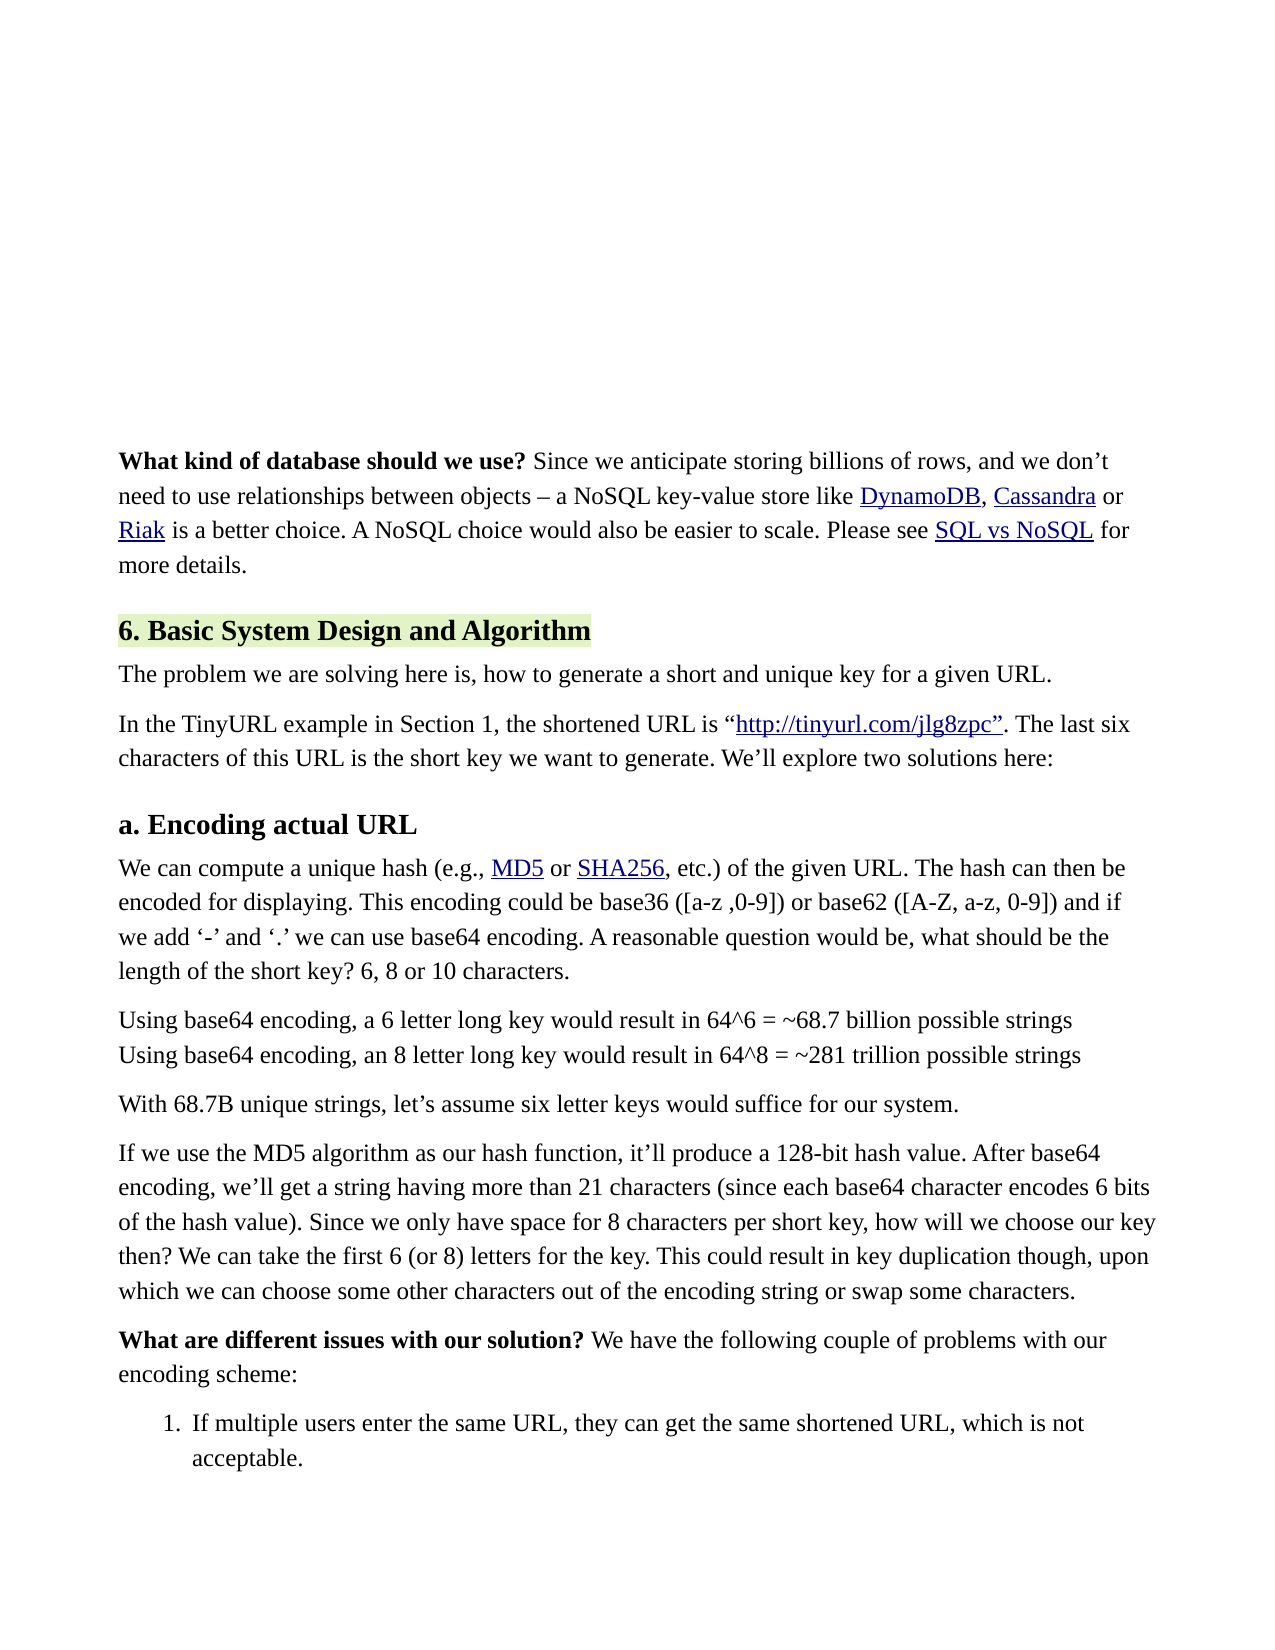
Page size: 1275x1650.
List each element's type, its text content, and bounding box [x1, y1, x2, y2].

subtitle a. Encoding actual URL [118, 807, 1157, 840]
text We can compute a unique hash (e.g., MD5 or SHA256, etc.) of the given URL. The hash can then be encoded for displaying. This encoding could be base36 ([a-z ,0-9]) or base62 ([A-Z, a-z, 0-9]) and if we add ‘-’ and ‘.’ we can use base64 encoding. A reasonable question would be, what should be the length of the short key? 6, 8 or 10 characters. [118, 853, 1157, 985]
text The problem we are solving here is, how to generate a short and unique key for a given URL. [118, 659, 1157, 688]
text In the TinyURL example in Section 1, the shortened URL is “http://tinyurl.com/jlg8zpc”. The last six characters of this URL is the short key we want to generate. We’ll explore two solutions here: [118, 709, 1157, 772]
text If we use the MD5 algorithm as our hash function, it’ll produce a 128-bit hash value. After base64 encoding, we’ll get a string having more than 21 characters (since each base64 character encodes 6 bits of the hash value). Since we only have space for 8 characters per short key, how will we choose our key then? We can take the first 6 (or 8) letters for the key. This could result in key duplication though, upon which we can choose some other characters out of the encoding string or swap some characters. [118, 1138, 1157, 1304]
text Using base64 encoding, a 6 letter long key would result in 64^6 = ~68.7 billion possible strings Using base64 encoding, an 8 letter long key would result in 64^8 = ~281 trillion possible strings [118, 1005, 1157, 1068]
subtitle 6. Basic System Design and Algorithm [118, 613, 1157, 647]
text With 68.7B unique strings, let’s assume six letter keys would suffice for our system. [118, 1089, 1157, 1118]
list If multiple users enter the same URL, they can get the same shortened URL, which is not acceptable. [162, 1408, 1157, 1472]
text What are different issues with our solution? We have the following couple of problems with our encoding scheme: [118, 1325, 1157, 1388]
text What kind of database should we use? Since we anticipate storing billions of rows, and we don’t need to use relationships between objects – a NoSQL key-value store like DynamoDB, Cassandra or Riak is a better choice. A NoSQL choice would also be easier to scale. Please see SQL vs NoSQL for more details. [118, 446, 1157, 579]
